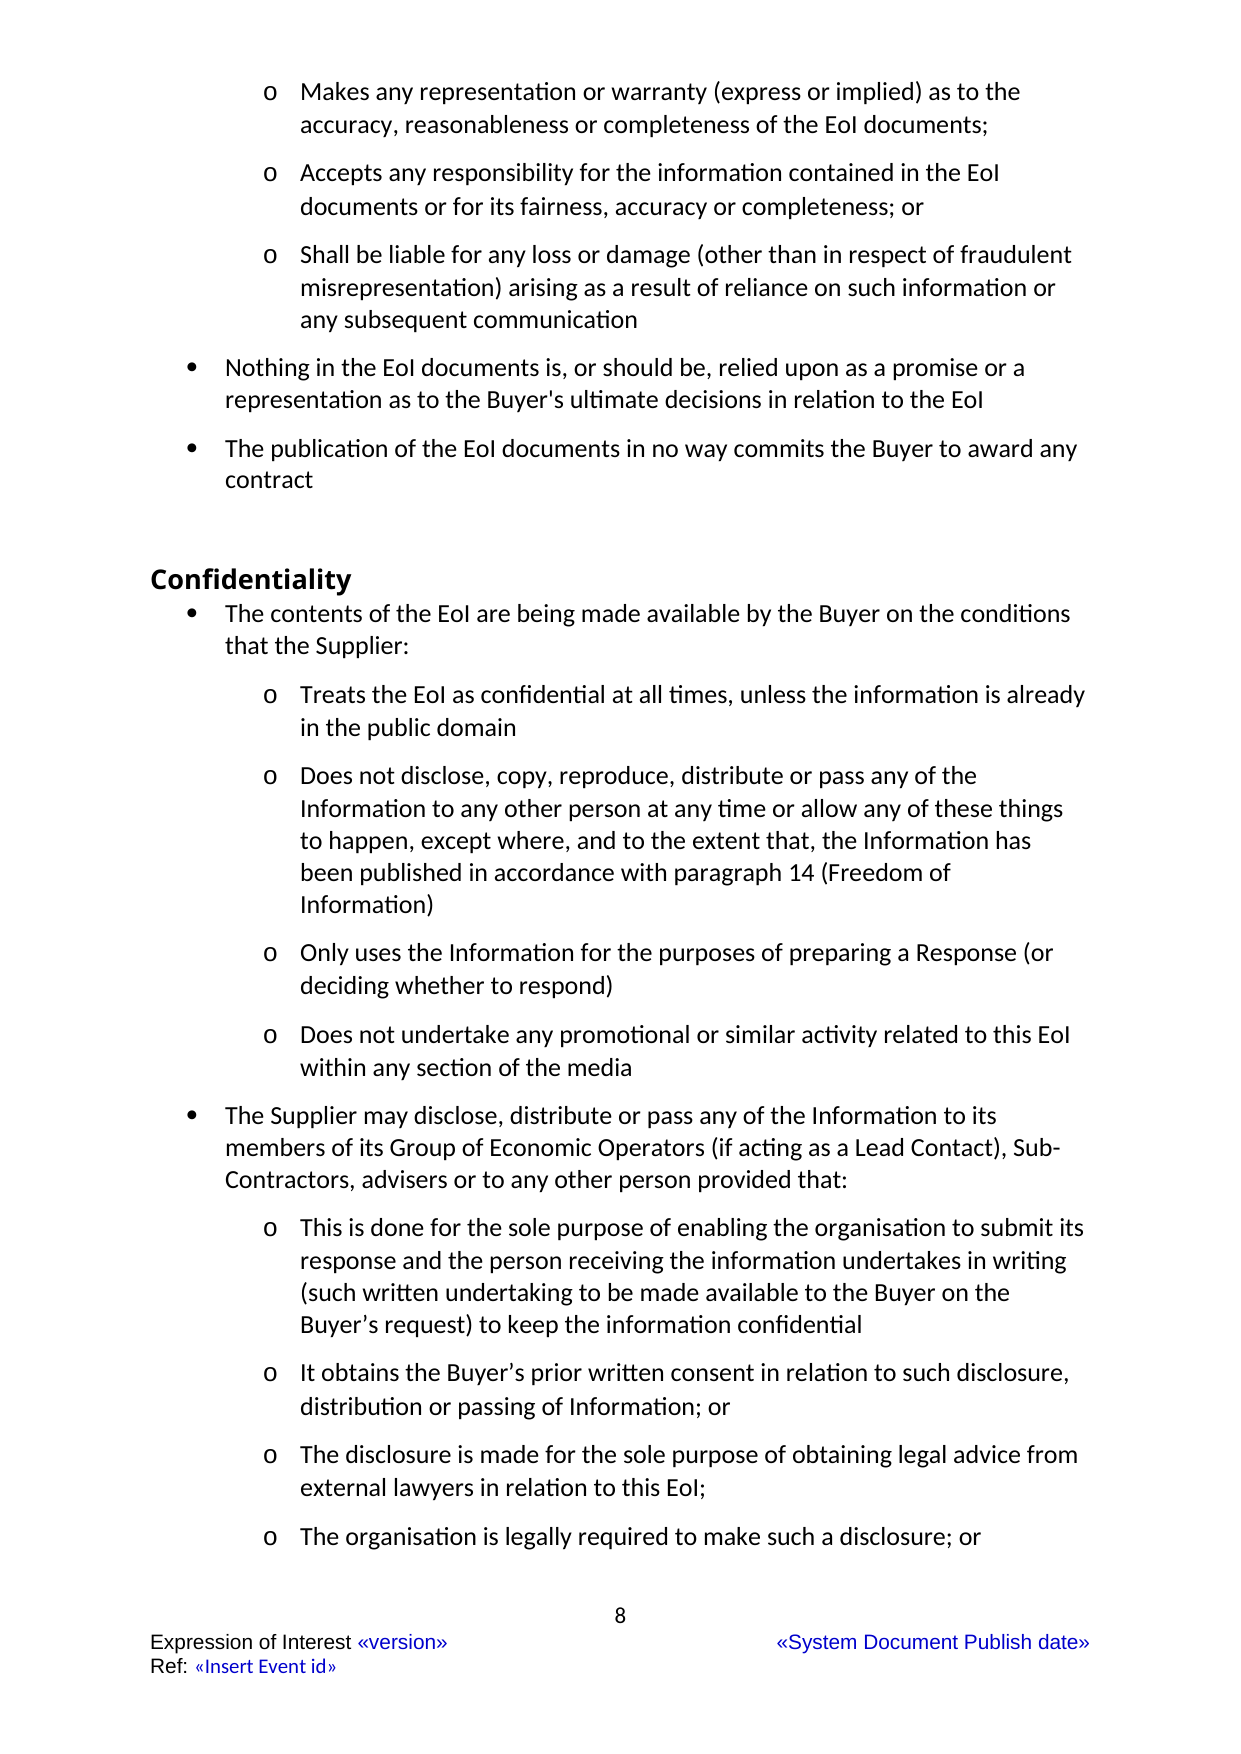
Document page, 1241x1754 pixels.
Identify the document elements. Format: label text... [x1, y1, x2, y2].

list The publication of the EoI documents in no way commits the Buyer to award any contract [187, 432, 1090, 495]
list This is done for the sole purpose of enabling the organisation to submit its response and the person receiving the information undertakes in writing (such written undertaking to be made available to the Buyer on the Buyer’s request) to keep the information confidential [262, 1211, 1090, 1340]
list Does not disclose, copy, reproduce, distribute or pass any of the Information to any other person at any time or allow any of these things to happen, except where, and to the extent that, the Information has been published in accordance with paragraph 14 (Freedom of Information) [262, 759, 1090, 919]
subtitle Confidentiality [150, 561, 1090, 598]
list Does not undertake any promotional or similar activity related to this EoI within any section of the media [262, 1018, 1090, 1083]
list Makes any representation or warranty (express or implied) as to the accuracy, reasonableness or completeness of the EoI documents; [262, 75, 1090, 140]
list Only uses the Information for the purposes of preparing a Response (or deciding whether to respond) [262, 936, 1090, 1001]
list Accepts any responsibility for the information contained in the EoI documents or for its fairness, accuracy or completeness; or [262, 157, 1090, 221]
list Shall be liable for any loss or damage (other than in respect of fraudulent misrepresentation) arising as a result of reliance on such information or any subsequent communication [262, 238, 1090, 335]
list The disclosure is made for the sole purpose of obtaining legal advice from external lawyers in relation to this EoI; [262, 1438, 1090, 1503]
list Treats the EoI as confidential at all times, unless the information is already in the public domain [262, 678, 1090, 743]
list The organisation is legally required to make such a disclosure; or [262, 1519, 1090, 1553]
list Nothing in the EoI documents is, or should be, relied upon as a promise or a representation as to the Buyer's ultimate decisions in relation to the EoI [187, 351, 1090, 415]
list The contents of the EoI are being made available by the Buyer on the conditions that the Supplier: [187, 598, 1090, 661]
list It obtains the Buyer’s prior written consent in relation to such disclosure, distribution or passing of Information; or [262, 1356, 1090, 1421]
list The Supplier may disclose, distribute or pass any of the Information to its members of its Group of Economic Operators (if acting as a Lead Contact), Sub-Contractors, advisers or to any other person provided that: [187, 1099, 1090, 1195]
